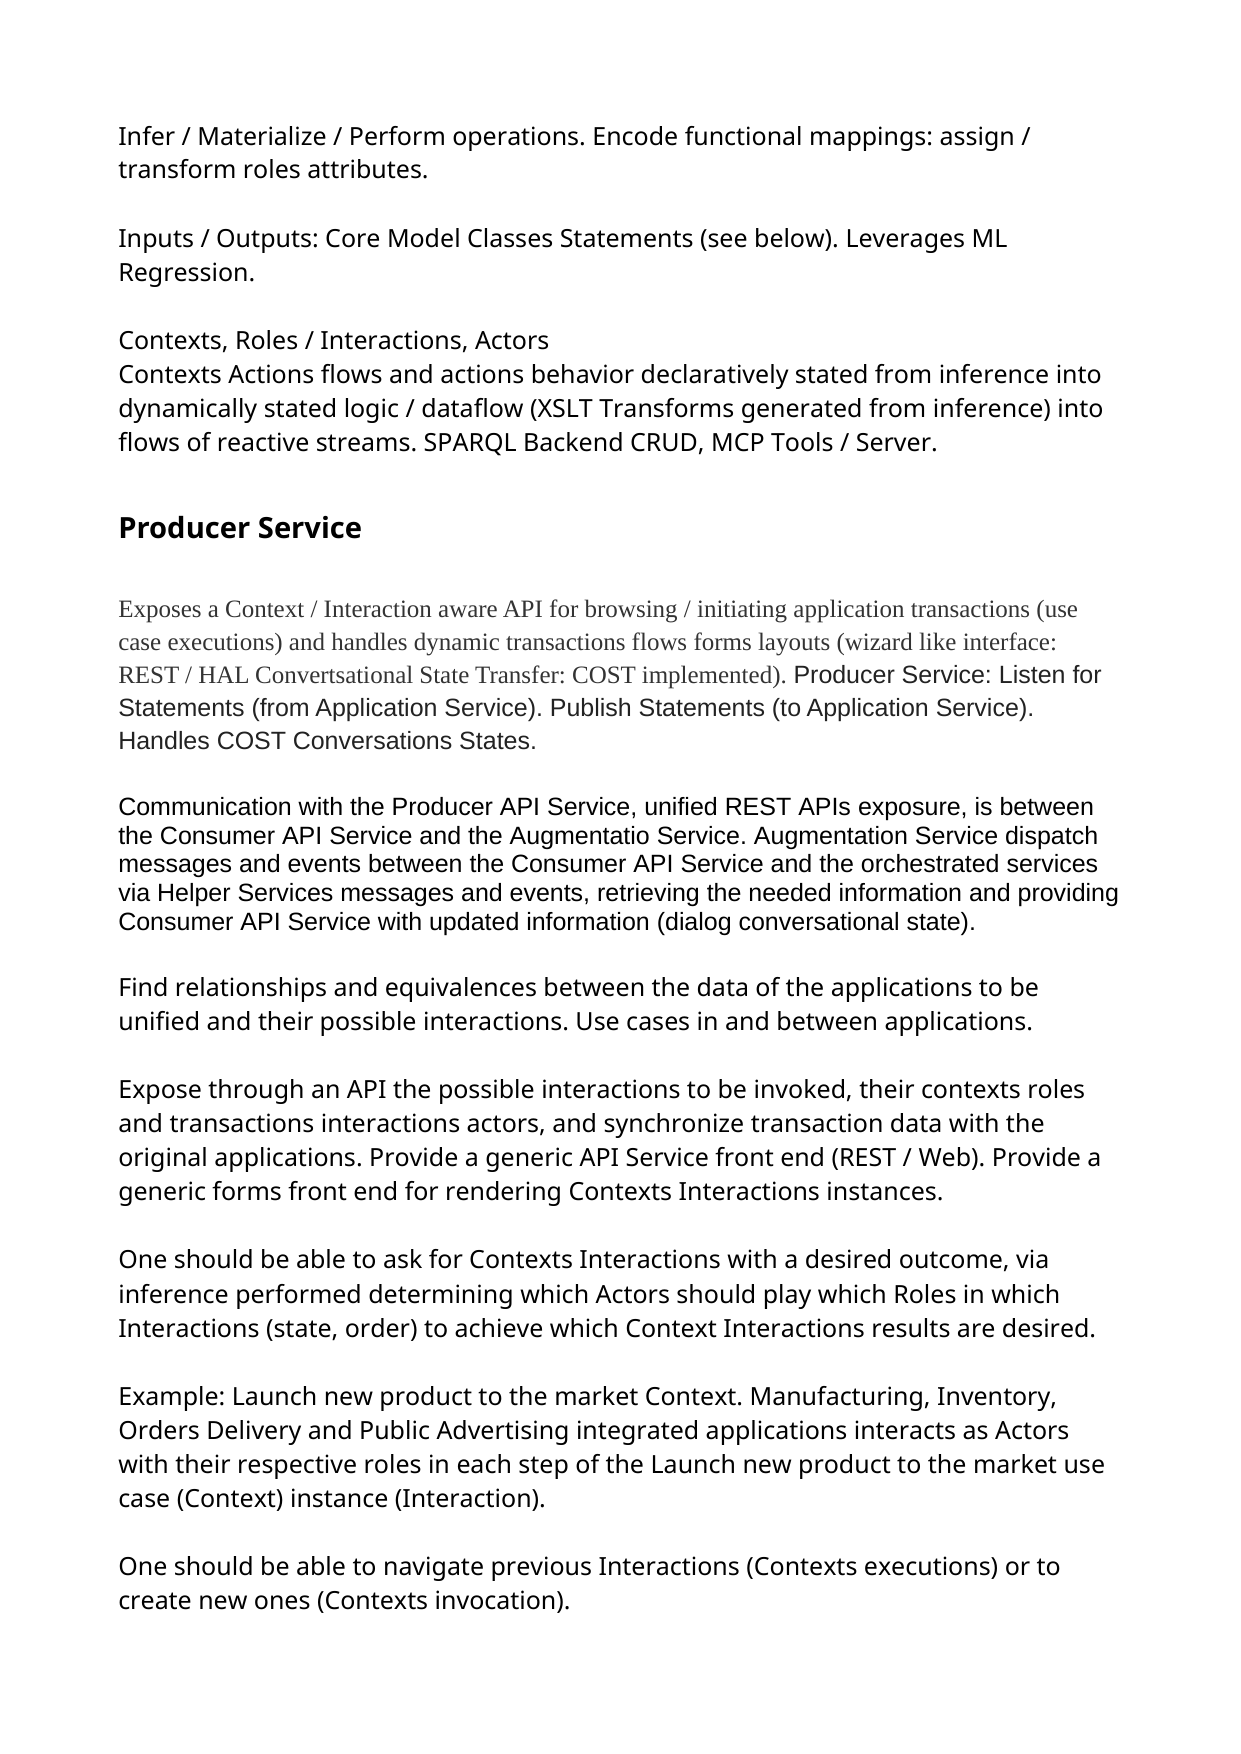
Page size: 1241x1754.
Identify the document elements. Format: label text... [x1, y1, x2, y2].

text Infer / Materialize / Perform operations. Encode functional mappings: assign / transform roles attributes. [118, 118, 1122, 186]
text Inputs / Outputs: Core Model Classes Statements (see below). Leverages ML Regression. [118, 220, 1122, 288]
subtitle Producer Service [118, 507, 1122, 547]
text Example: Launch new product to the market Context. Manufacturing, Inventory, Orders Delivery and Public Advertising integrated applications interacts as Actors with their respective roles in each step of the Launch new product to the market use case (Context) instance (Interaction). [118, 1378, 1122, 1515]
text Find relationships and equivalences between the data of the applications to be unified and their possible interactions. Use cases in and between applications. [118, 970, 1122, 1038]
text Exposes a Context / Interaction aware API for browsing / initiating application transactions (use case executions) and handles dynamic transactions flows forms layouts (wizard like interface: REST / HAL Convertsational State Transfer: COST implemented). Producer Service: Listen for Statements (from Application Service). Publish Statements (to Application Service). Handles COST Conversations States. [118, 594, 1122, 754]
text Communication with the Producer API Service, unified REST APIs exposure, is between the Consumer API Service and the Augmentatio Service. Augmentation Service dispatch messages and events between the Consumer API Service and the orchestrated services via Helper Services messages and events, retrieving the needed information and providing Consumer API Service with updated information (dialog conversational state). [118, 792, 1122, 936]
text Contexts Actions flows and actions behavior declaratively stated from inference into dynamically stated logic / dataflow (XSLT Transforms generated from inference) into flows of reactive streams. SPARQL Backend CRUD, MCP Tools / Server. [118, 357, 1122, 459]
text Contexts, Roles / Interactions, Actors [118, 322, 1122, 357]
text One should be able to navigate previous Interactions (Contexts executions) or to create new ones (Contexts invocation). [118, 1549, 1122, 1617]
text Expose through an API the possible interactions to be invoked, their contexts roles and transactions interactions actors, and synchronize transaction data with the original applications. Provide a generic API Service front end (REST / Web). Provide a generic forms front end for rendering Contexts Interactions instances. [118, 1072, 1122, 1208]
text One should be able to ask for Contexts Interactions with a desired outcome, via inference performed determining which Actors should play which Roles in which Interactions (state, order) to achieve which Context Interactions results are desired. [118, 1242, 1122, 1344]
